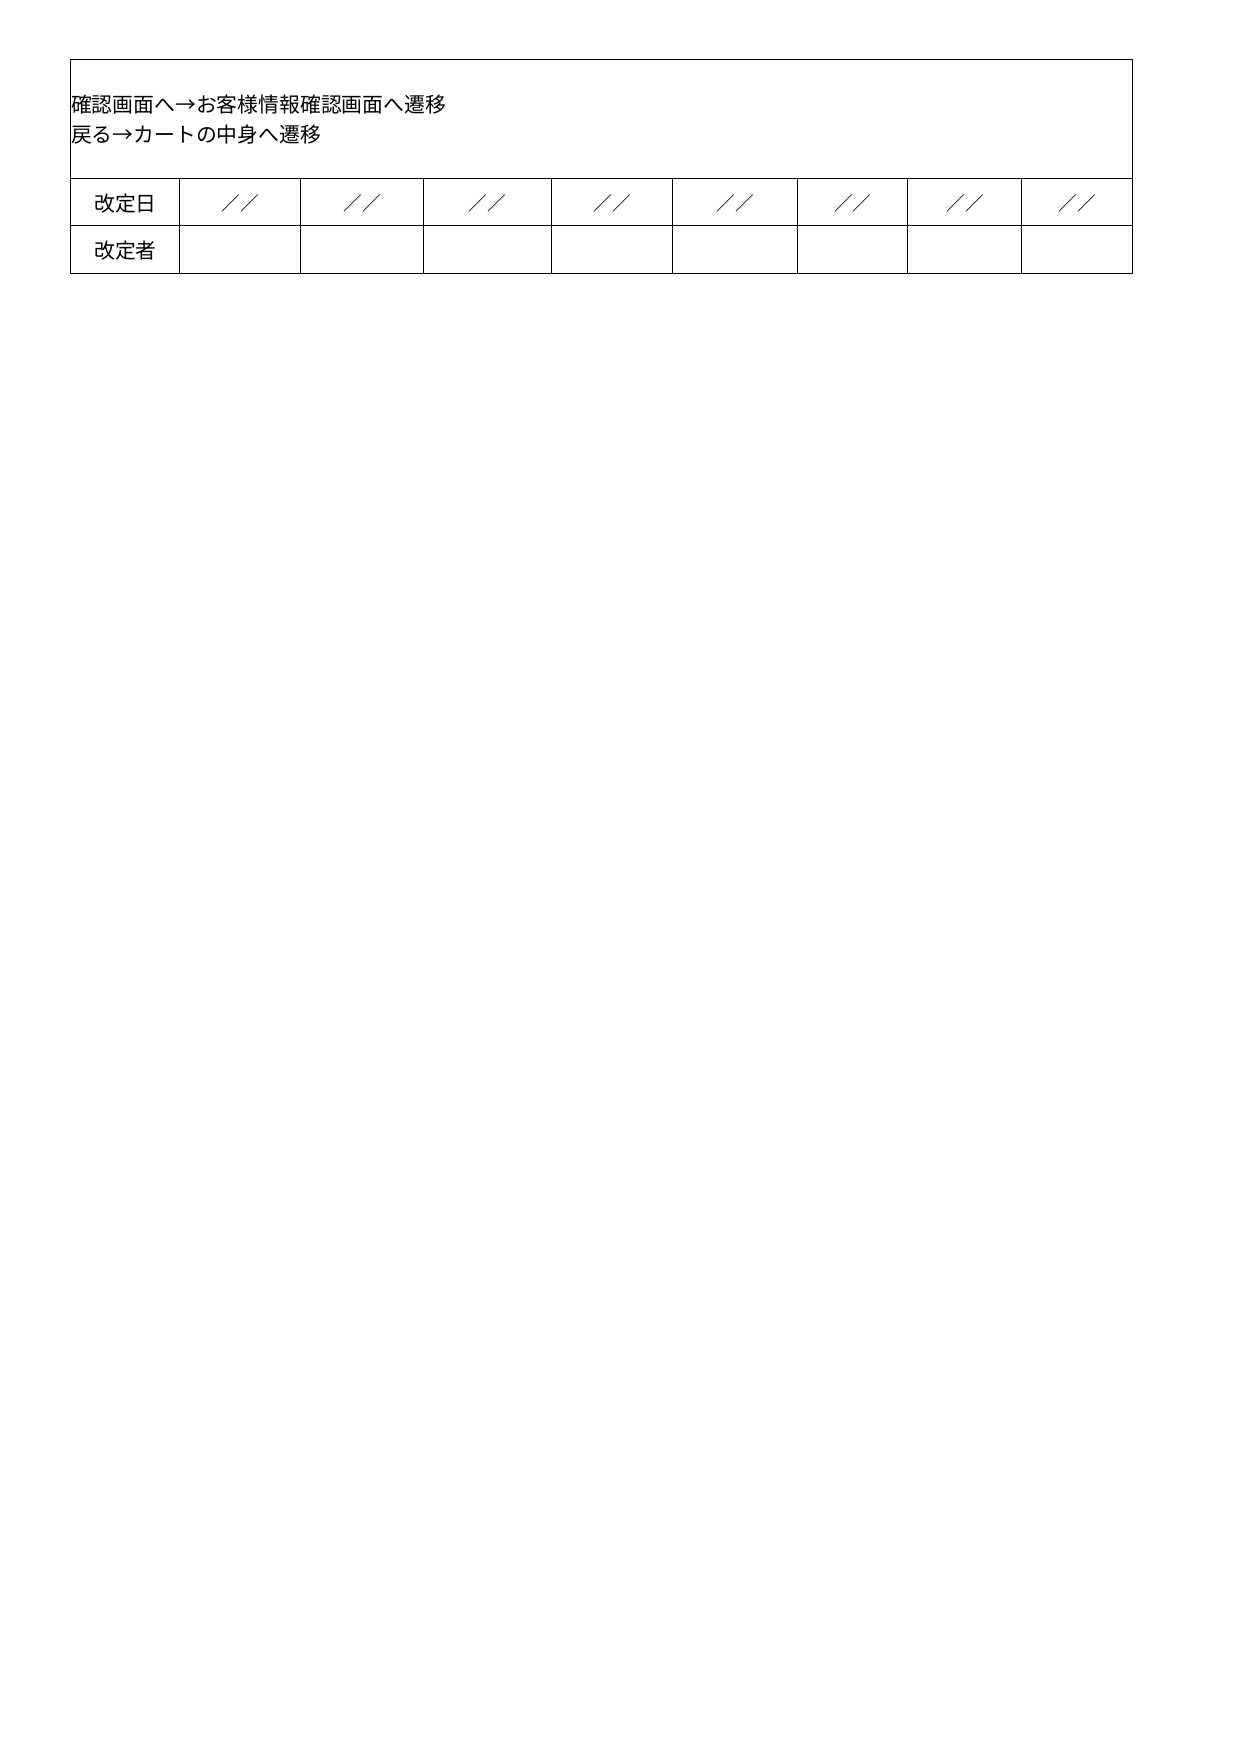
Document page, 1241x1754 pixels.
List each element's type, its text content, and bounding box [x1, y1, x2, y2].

table_cell ／／ [908, 179, 1021, 225]
table_cell ／／ [1022, 179, 1132, 225]
table_cell ／／ [180, 179, 300, 225]
table_cell 改定者 [71, 226, 179, 273]
table_cell [424, 226, 551, 273]
table_cell [673, 226, 797, 273]
table_cell [798, 226, 907, 273]
table_cell [908, 226, 1021, 273]
table_cell [1022, 226, 1132, 273]
table_cell ／／ [673, 179, 797, 225]
table_cell [301, 226, 423, 273]
table_cell 改定日 [71, 179, 179, 225]
table_cell [180, 226, 300, 273]
table_cell ／／ [552, 179, 672, 225]
table_cell ／／ [301, 179, 423, 225]
table_cell [552, 226, 672, 273]
table_cell 確認画面へ→お客様情報確認画面へ遷移 戻る→カートの中身へ遷移 [71, 60, 1132, 177]
table_cell ／／ [424, 179, 551, 225]
table_cell ／／ [798, 179, 907, 225]
